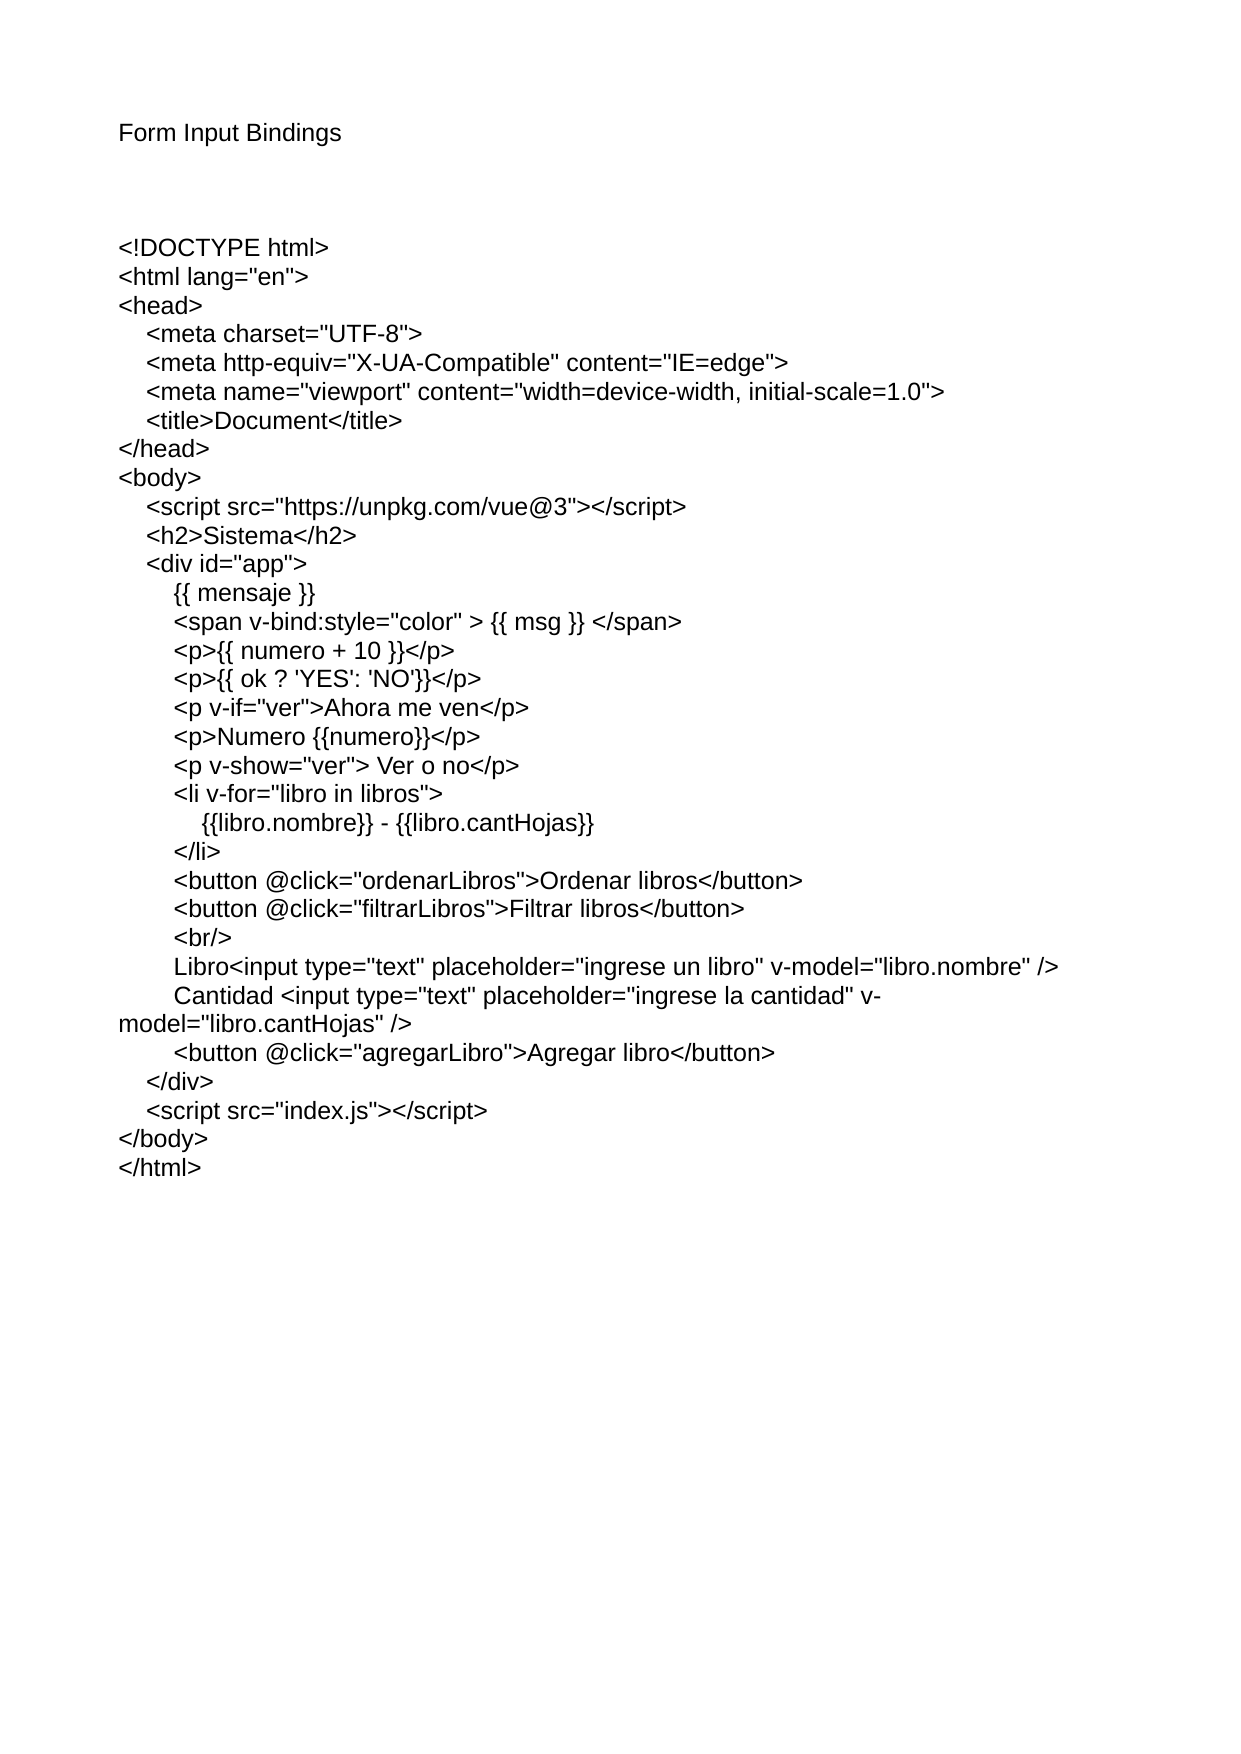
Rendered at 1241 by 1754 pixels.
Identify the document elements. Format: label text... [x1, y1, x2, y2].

text Libro<input type="text" placeholder="ingrese un libro" v-model="libro.nombre" /> [118, 952, 1122, 981]
text <p>{{ numero + 10 }}</p> [118, 636, 1122, 664]
text <br/> [118, 923, 1122, 952]
text <head> [118, 291, 1122, 319]
text <button @click="agregarLibro">Agregar libro</button> [118, 1038, 1122, 1067]
text <meta http-equiv="X-UA-Compatible" content="IE=edge"> [118, 348, 1122, 377]
text {{libro.nombre}} - {{libro.cantHojas}} [118, 808, 1122, 837]
text <div id="app"> [118, 549, 1122, 578]
text </div> [118, 1067, 1122, 1096]
text <p>Numero {{numero}}</p> [118, 722, 1122, 751]
text <li v-for="libro in libros"> [118, 779, 1122, 808]
text <meta charset="UTF-8"> [118, 319, 1122, 348]
text <button @click="ordenarLibros">Ordenar libros</button> [118, 866, 1122, 894]
text Cantidad <input type="text" placeholder="ingrese la cantidad" v-model="libro.cantHojas" /> [118, 981, 1122, 1038]
text <title>Document</title> [118, 406, 1122, 434]
text <span v-bind:style="color" > {{ msg }} </span> [118, 607, 1122, 636]
text </li> [118, 837, 1122, 866]
text <button @click="filtrarLibros">Filtrar libros</button> [118, 894, 1122, 923]
text <h2>Sistema</h2> [118, 521, 1122, 549]
text <html lang="en"> [118, 262, 1122, 291]
text {{ mensaje }} [118, 578, 1122, 607]
text <script src="index.js"></script> [118, 1096, 1122, 1124]
text <p v-if="ver">Ahora me ven</p> [118, 693, 1122, 722]
text </html> [118, 1153, 1122, 1182]
text <p v-show="ver"> Ver o no</p> [118, 751, 1122, 779]
text <body> [118, 463, 1122, 492]
text </head> [118, 434, 1122, 463]
text Form Input Bindings [118, 118, 1122, 147]
text <script src="https://unpkg.com/vue@3"></script> [118, 492, 1122, 521]
text </body> [118, 1124, 1122, 1153]
text <meta name="viewport" content="width=device-width, initial-scale=1.0"> [118, 377, 1122, 406]
text <p>{{ ok ? 'YES': 'NO'}}</p> [118, 664, 1122, 693]
text <!DOCTYPE html> [118, 233, 1122, 262]
